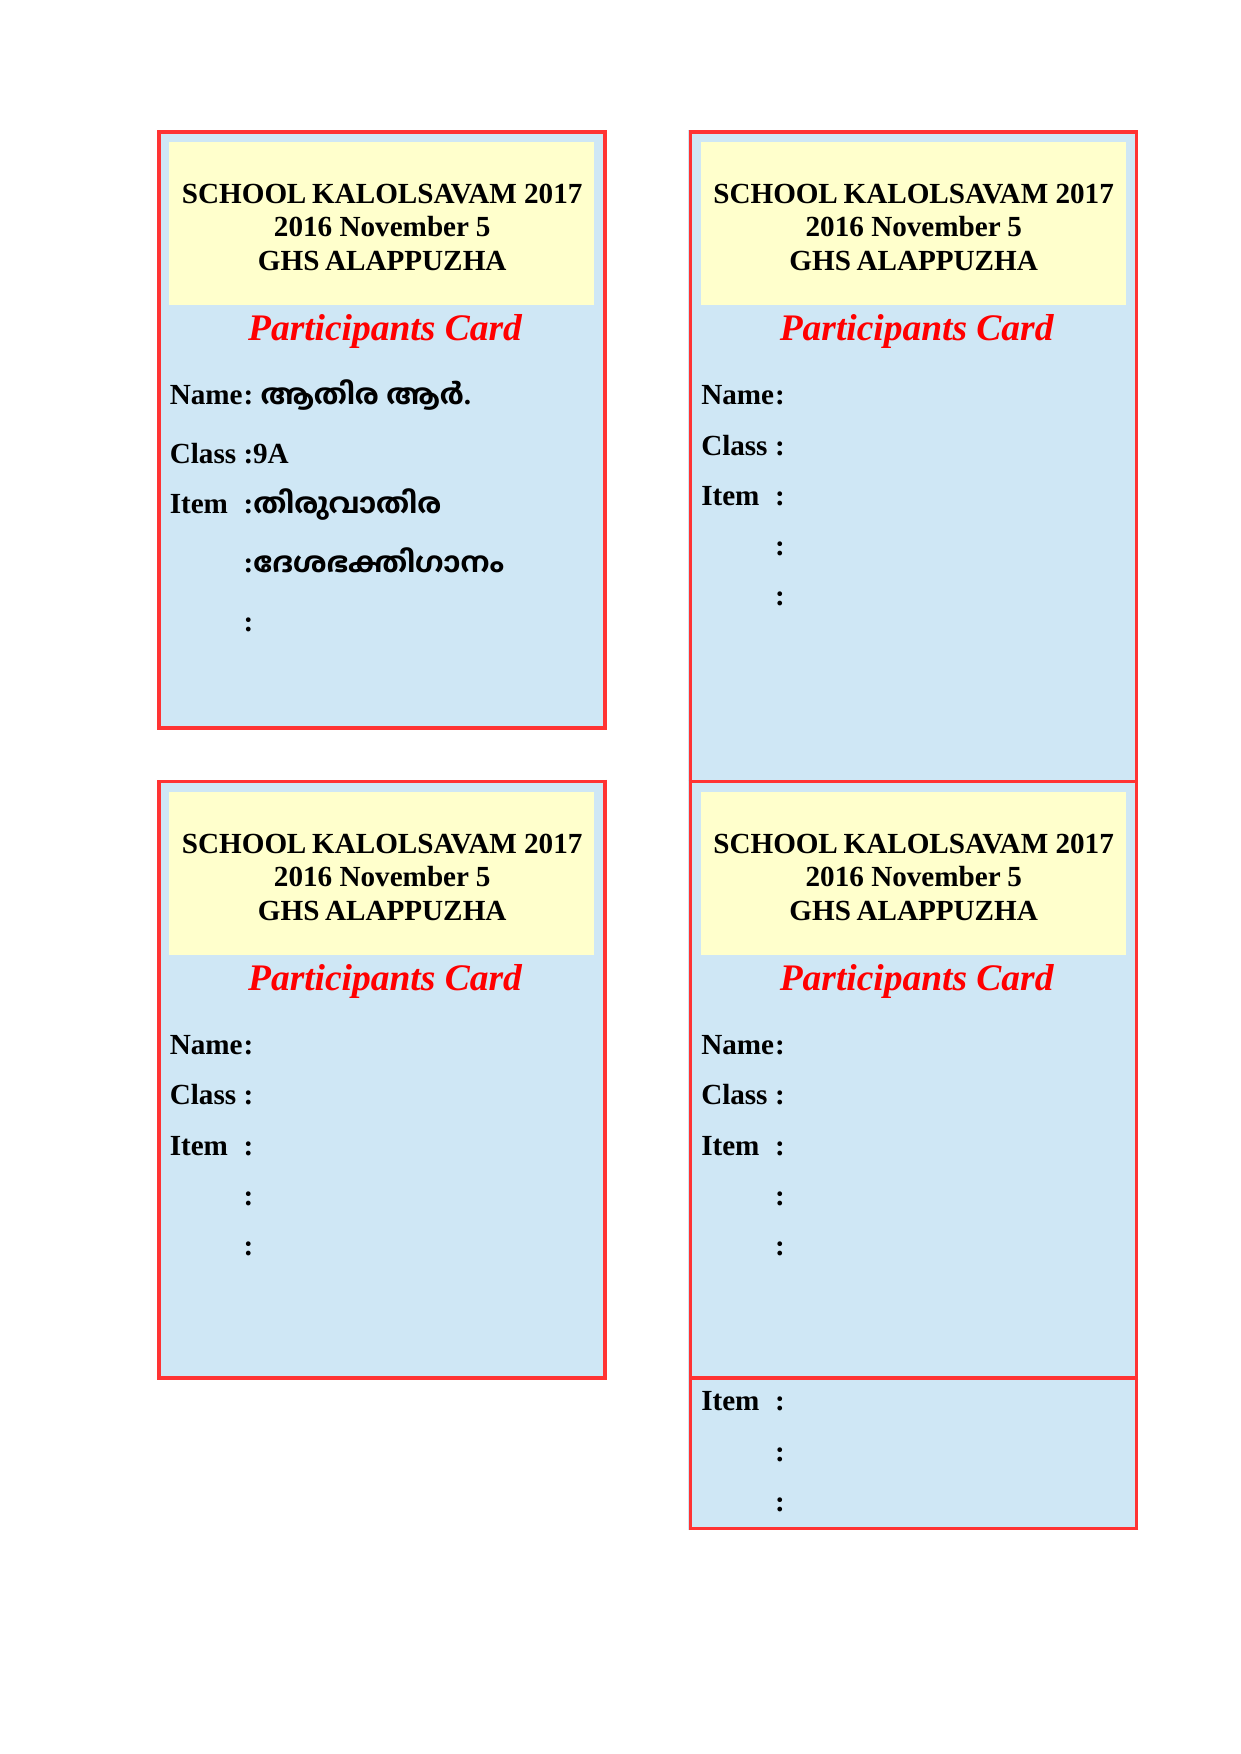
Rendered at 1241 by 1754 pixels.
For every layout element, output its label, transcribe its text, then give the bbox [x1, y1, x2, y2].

text Name : [701, 1027, 1126, 1061]
text : [169, 1228, 594, 1262]
text Participants Card [169, 955, 594, 998]
text 2016 November 5 [169, 859, 594, 893]
text Name : [169, 1027, 594, 1061]
text Participants Card [701, 955, 1126, 998]
text : [169, 1178, 594, 1211]
text SCHOOL KALOLSAVAM 2017 [701, 826, 1126, 859]
text Name : ആതിര ആര്‍. [169, 377, 594, 416]
text Item :തിരുവാതിര [169, 486, 594, 526]
text : [701, 1178, 1126, 1211]
text : [701, 1434, 1126, 1467]
text Participants Card [701, 305, 1126, 348]
text Name : [701, 377, 1126, 411]
text : [701, 578, 1126, 612]
text GHS ALAPPUZHA [169, 243, 594, 277]
text Class :9A [169, 436, 594, 469]
text : [169, 604, 594, 637]
text Item : [701, 478, 1126, 511]
text 2016 November 5 [701, 209, 1126, 243]
text GHS ALAPPUZHA [169, 893, 594, 926]
text 2016 November 5 [169, 209, 594, 243]
text Class : [701, 1077, 1126, 1111]
text SCHOOL KALOLSAVAM 2017 [701, 176, 1126, 209]
text Participants Card [169, 305, 594, 348]
text :ദേശഭക്തിഗാനം [169, 545, 594, 584]
text Item : [169, 1128, 594, 1161]
text Item : [701, 1128, 1126, 1161]
text : [701, 1484, 1126, 1518]
text : [701, 528, 1126, 562]
text Class : [169, 1077, 594, 1111]
text GHS ALAPPUZHA [701, 893, 1126, 926]
text Item : [701, 1383, 1126, 1417]
text SCHOOL KALOLSAVAM 2017 [169, 176, 594, 209]
text SCHOOL KALOLSAVAM 2017 [169, 826, 594, 859]
text ­ [118, 118, 1122, 147]
text GHS ALAPPUZHA [701, 243, 1126, 277]
text Class : [701, 428, 1126, 461]
text : [701, 1228, 1126, 1262]
text 2016 November 5 [701, 859, 1126, 893]
